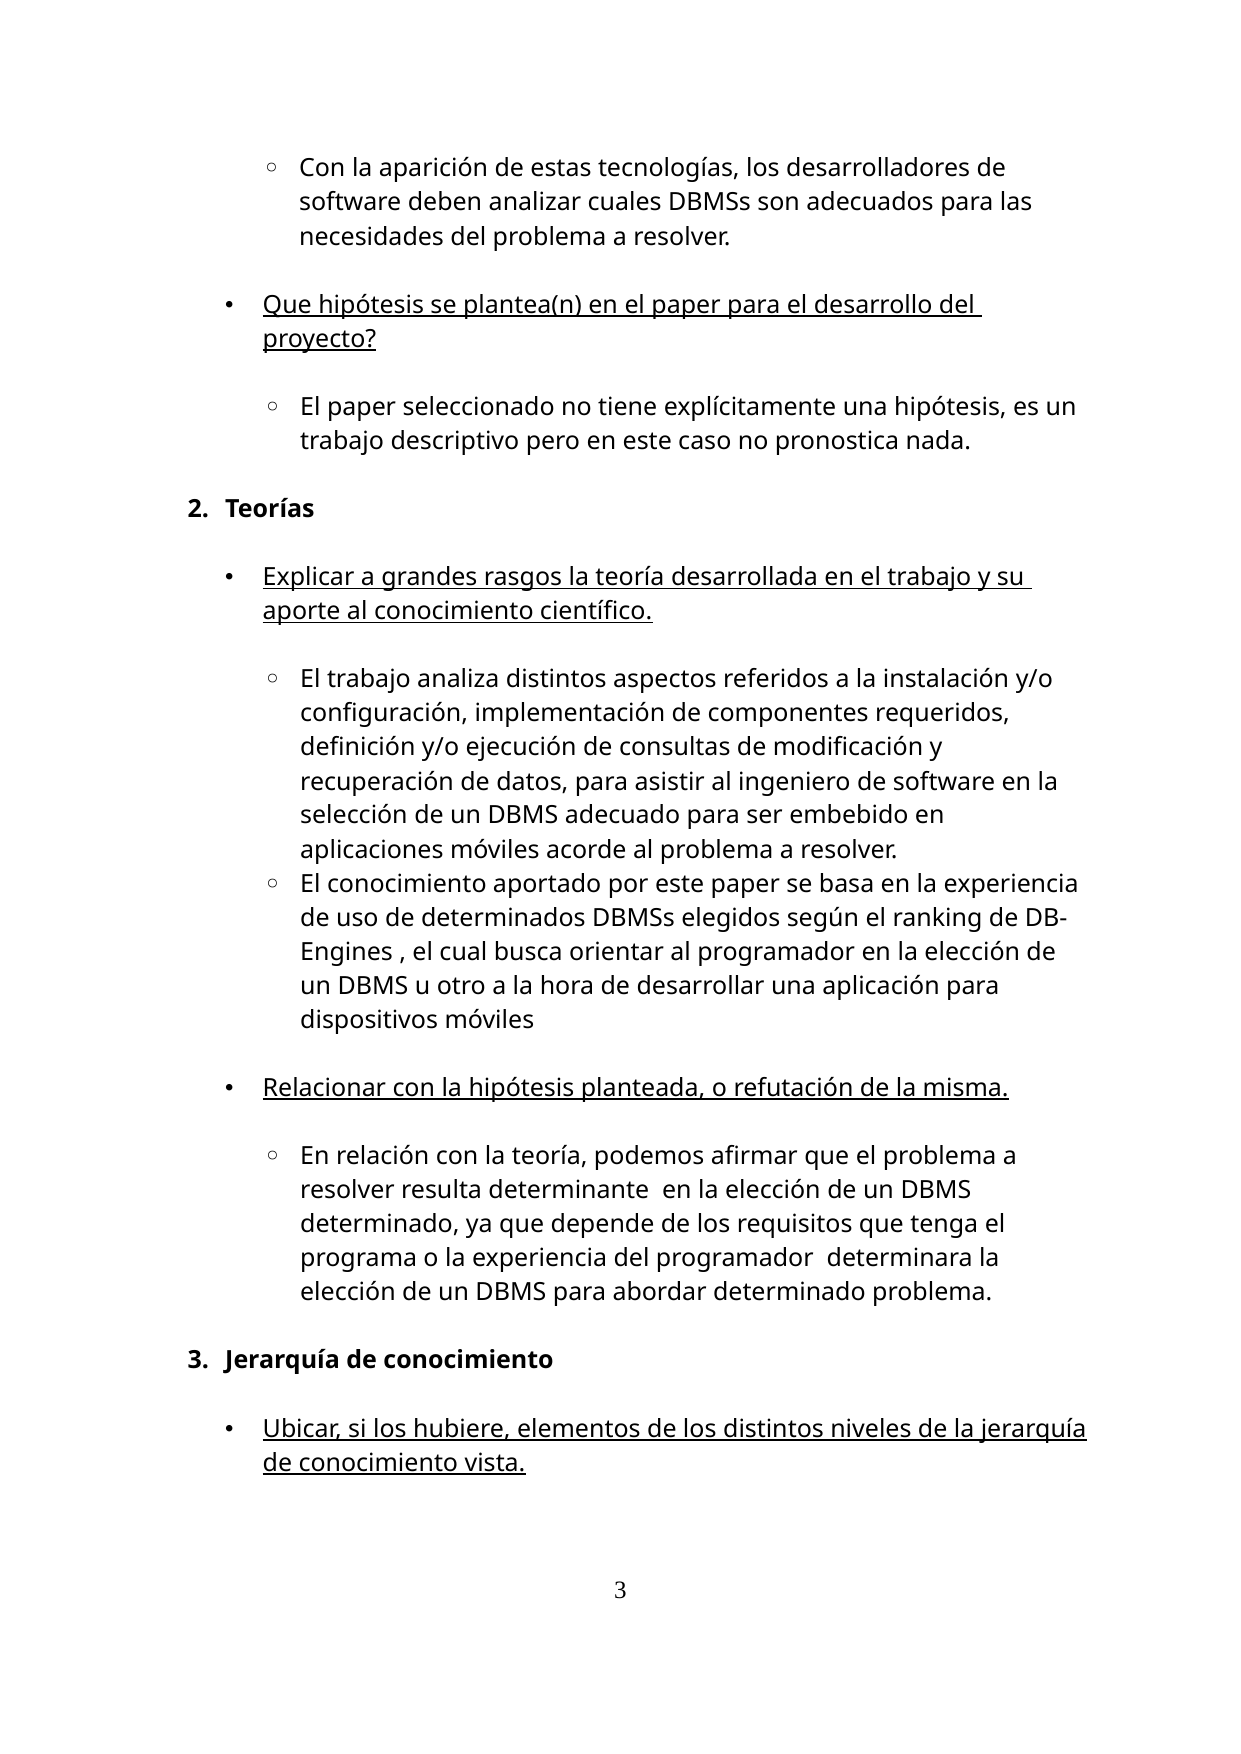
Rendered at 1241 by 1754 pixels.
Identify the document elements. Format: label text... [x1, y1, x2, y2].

list Con la aparición de estas tecnologías, los desarrolladores de software deben analizar cuales DBMSs son adecuados para las necesidades del problema a resolver. [261, 150, 1090, 252]
list En relación con la teoría, podemos afirmar que el problema a resolver resulta determinante en la elección de un DBMS determinado, ya que depende de los requisitos que tenga el programa o la experiencia del programador determinara la elección de un DBMS para abordar determinado problema. [262, 1138, 1090, 1308]
list Que hipótesis se plantea(n) en el paper para el desarrollo del proyecto? [225, 286, 1090, 354]
list Explicar a grandes rasgos la teoría desarrollada en el trabajo y su aporte al conocimiento científico. [225, 559, 1090, 627]
list El paper seleccionado no tiene explícitamente una hipótesis, es un trabajo descriptivo pero en este caso no pronostica nada. [262, 388, 1090, 457]
list El trabajo analiza distintos aspectos referidos a la instalación y/o configuración, implementación de componentes requeridos, definición y/o ejecución de consultas de modificación y recuperación de datos, para asistir al ingeniero de software en la selección de un DBMS adecuado para ser embebido en aplicaciones móviles acorde al problema a resolver. [262, 661, 1090, 865]
list Ubicar, si los hubiere, elementos de los distintos niveles de la jerarquía de conocimiento vista. [225, 1410, 1090, 1478]
list El conocimiento aportado por este paper se basa en la experiencia de uso de determinados DBMSs elegidos según el ranking de DB-Engines , el cual busca orientar al programador en la elección de un DBMS u otro a la hora de desarrollar una aplicación para dispositivos móviles [262, 865, 1090, 1036]
list Jerarquía de conocimiento [187, 1342, 1090, 1376]
list Teorías [187, 491, 1090, 525]
list Relacionar con la hipótesis planteada, o refutación de la misma. [225, 1070, 1090, 1104]
